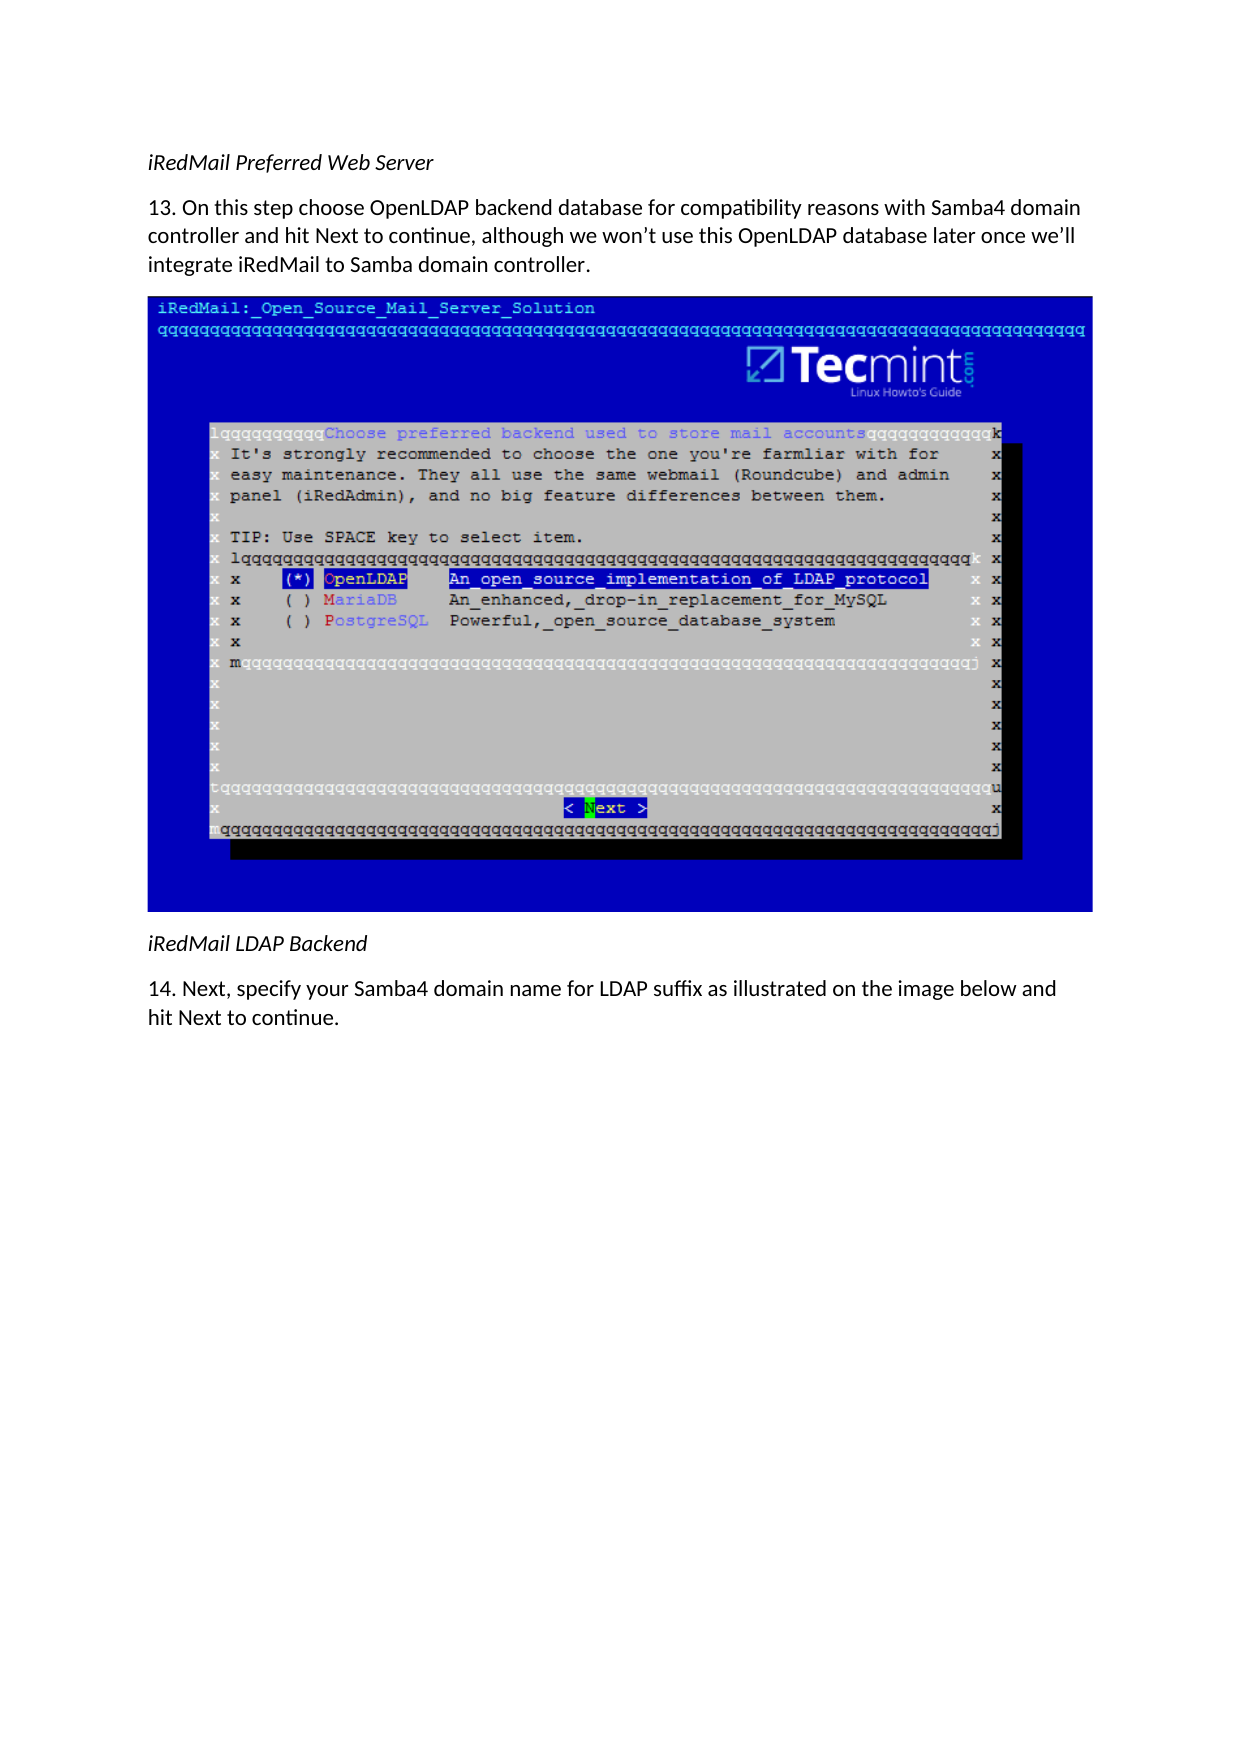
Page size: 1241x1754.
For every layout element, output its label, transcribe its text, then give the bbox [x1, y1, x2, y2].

text iRedMail LDAP Backend [148, 929, 1093, 957]
text 13. On this step choose OpenLDAP backend database for compatibility reasons with Samba4 domain controller and hit Next to continue, although we won’t use this OpenLDAP database later once we’ll integrate iRedMail to Samba domain controller. [148, 193, 1093, 278]
text 14. Next, specify your Samba4 domain name for LDAP suffix as illustrated on the image below and hit Next to continue. [148, 974, 1093, 1031]
text iRedMail Preferred Web Server [148, 148, 1093, 176]
